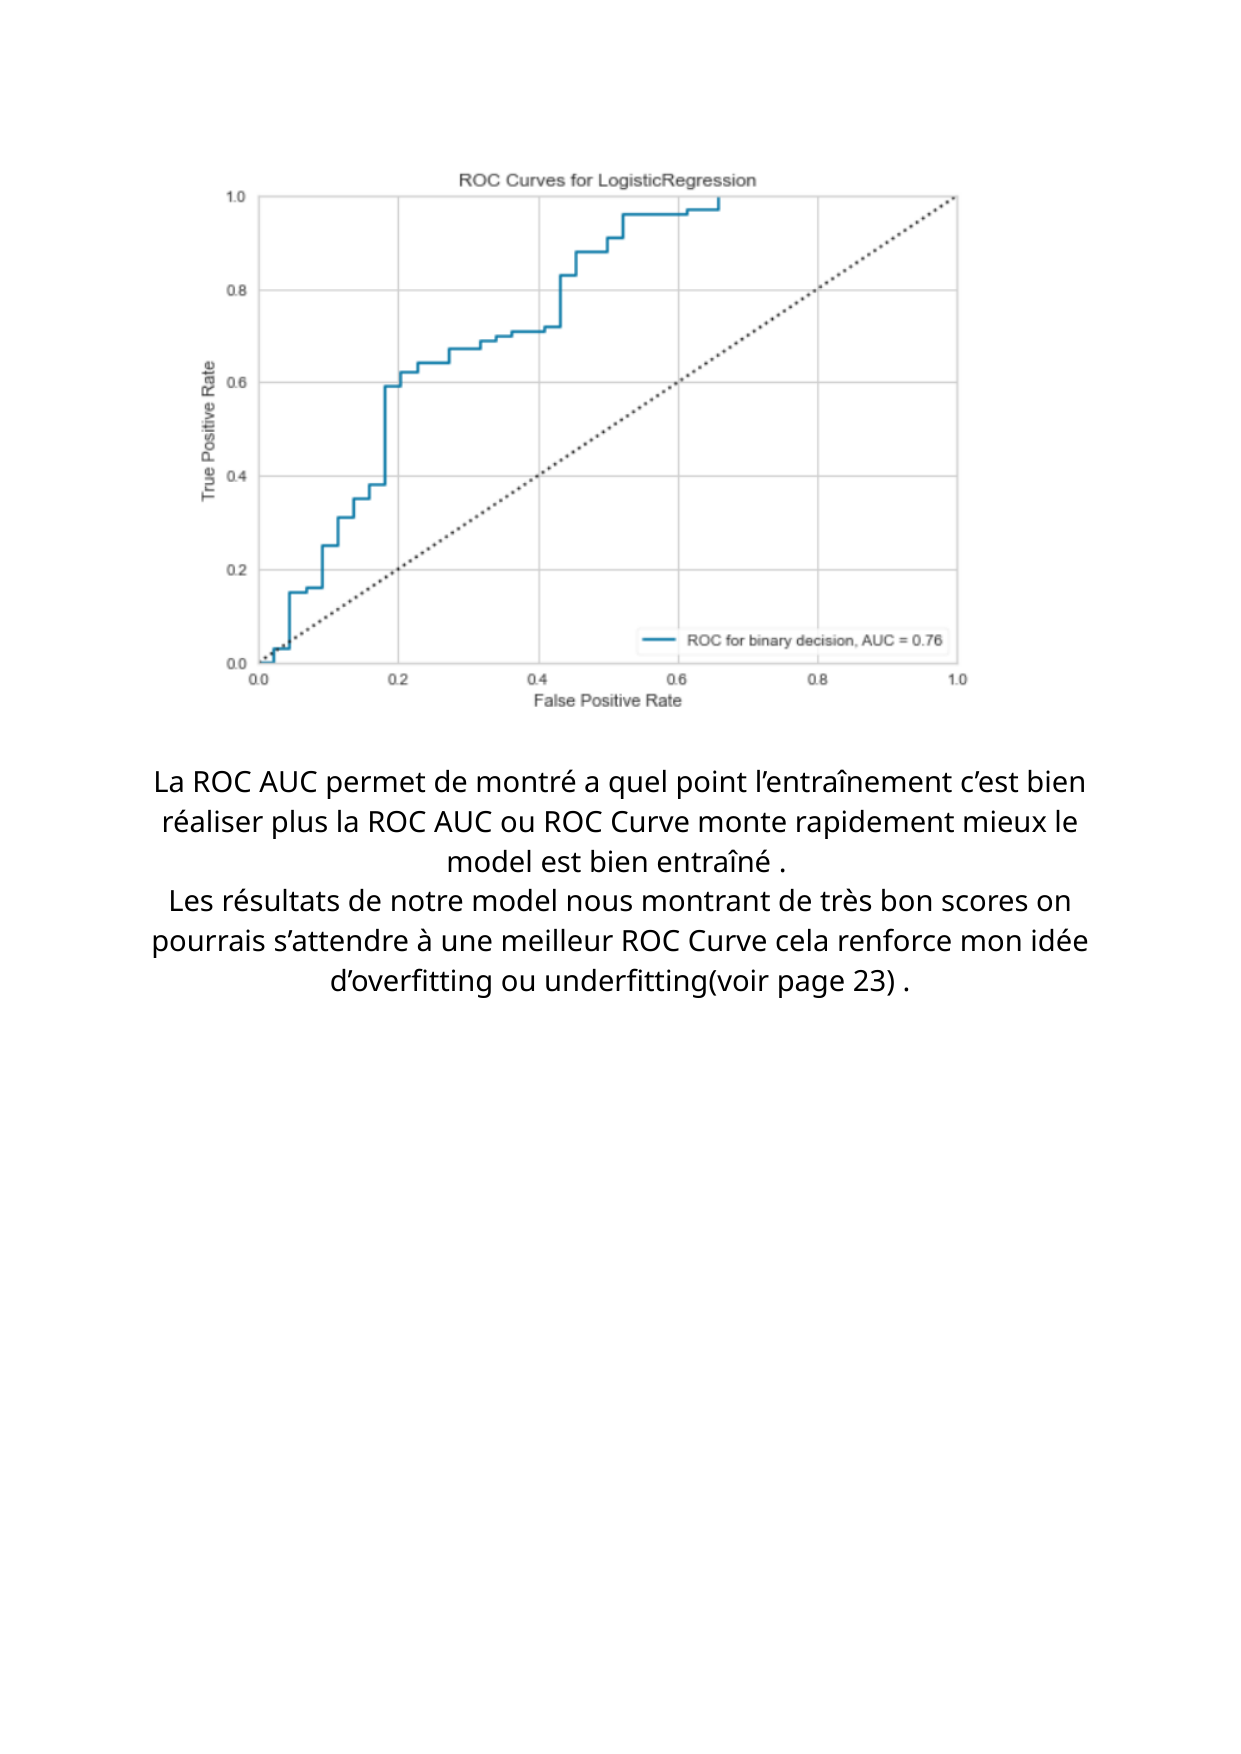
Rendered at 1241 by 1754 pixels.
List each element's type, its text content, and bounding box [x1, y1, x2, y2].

picture [175, 118, 1065, 722]
text La ROC AUC permet de montré a quel point l’entraînement c’est bien réaliser plus la ROC AUC ou ROC Curve monte rapidement mieux le model est bien entraîné . [118, 762, 1122, 881]
text Les résultats de notre model nous montrant de très bon scores on pourrais s’attendre à une meilleur ROC Curve cela renforce mon idée d’overfitting ou underfitting(voir page 23) . [118, 881, 1122, 1000]
